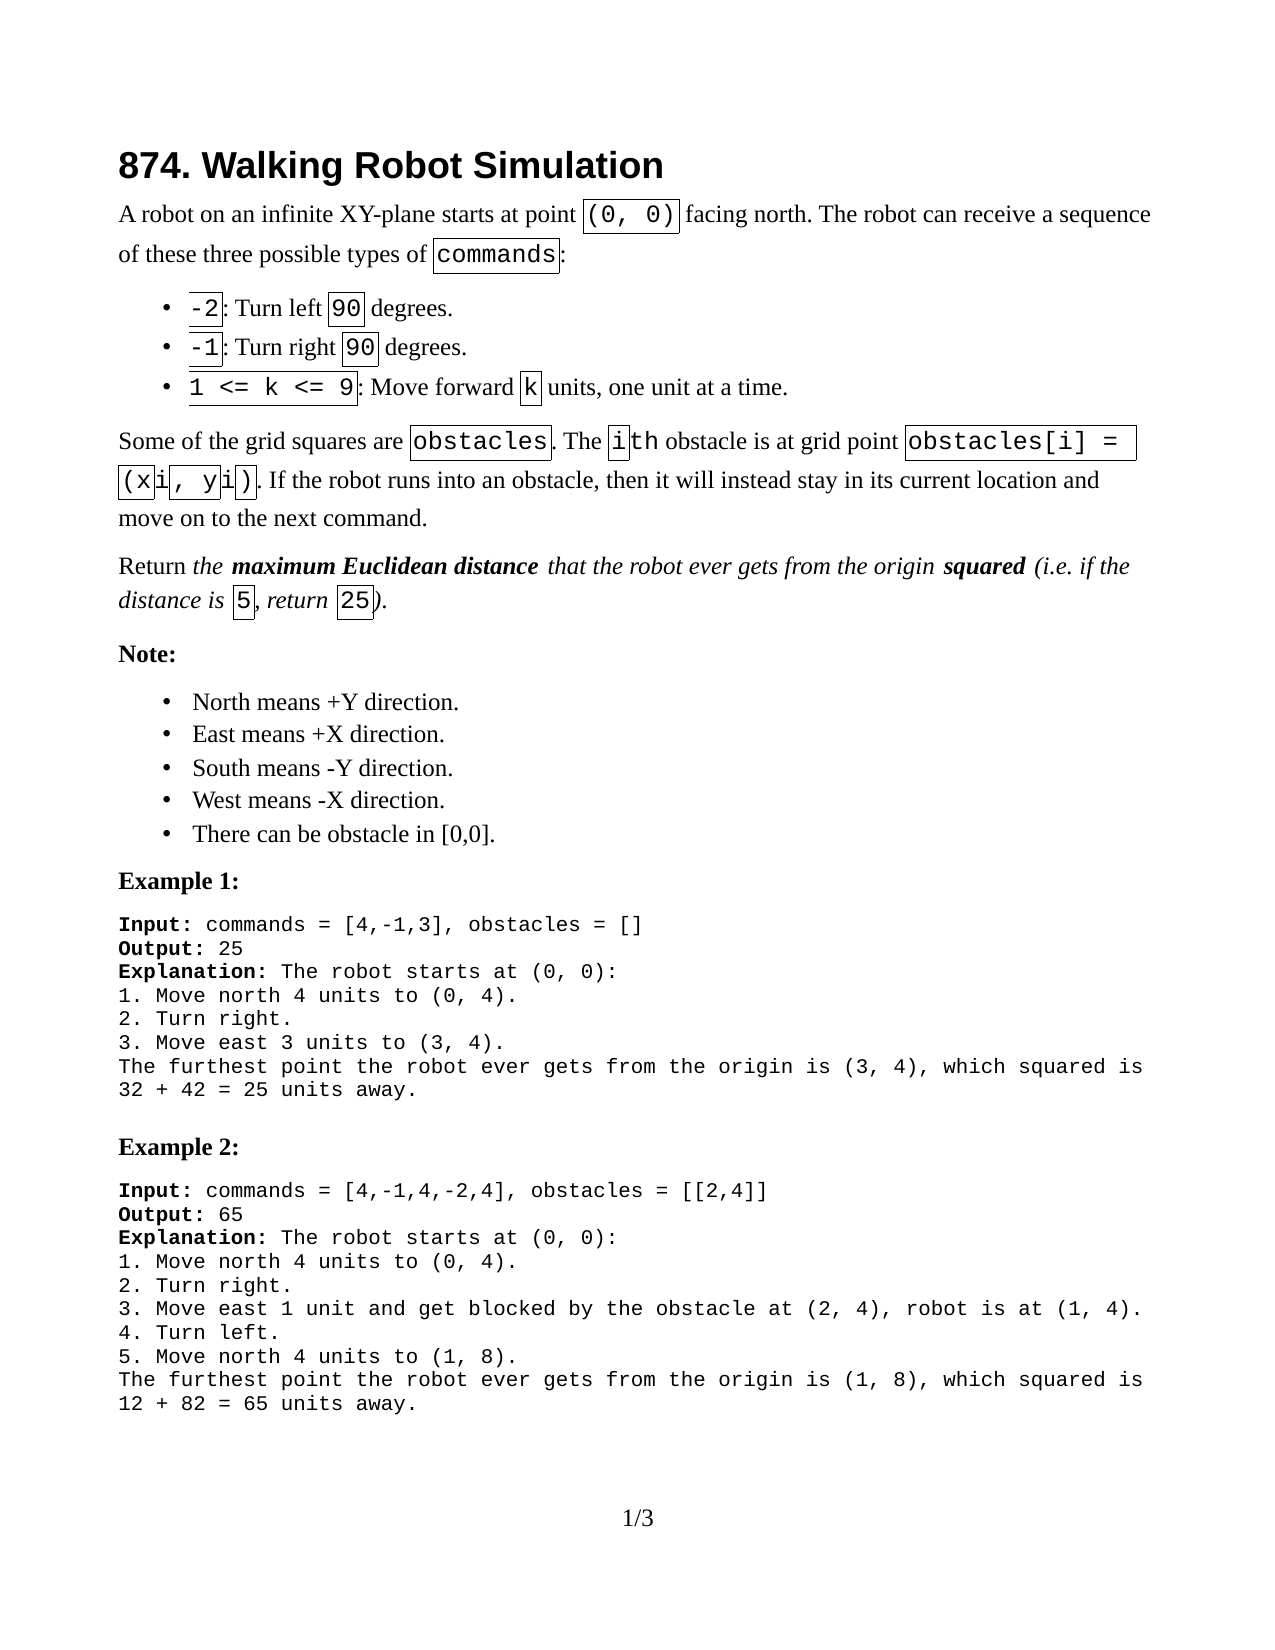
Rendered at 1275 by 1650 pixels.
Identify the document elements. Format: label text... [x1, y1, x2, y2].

text 5. Move north 4 units to (1, 8). [118, 1346, 1157, 1369]
list -1: Turn right 90 degrees. [162, 332, 222, 366]
list West means -X direction. [162, 786, 1157, 814]
text 1. Move north 4 units to (0, 4). [118, 985, 1157, 1008]
list -2: Turn left 90 degrees. [365, 292, 1157, 327]
list South means -Y direction. [162, 753, 1157, 781]
text Example 1: [118, 866, 1157, 895]
text 4. Turn left. [118, 1322, 1157, 1346]
text 2. Turn right. [118, 1008, 1157, 1032]
text Input: commands = [4,-1,3], obstacles = [] [118, 914, 1157, 937]
text Example 2: [118, 1132, 1157, 1161]
list -2: Turn left 90 degrees. [329, 293, 364, 326]
text Explanation: The robot starts at (0, 0): [118, 1227, 1157, 1251]
text Output: 65 [118, 1204, 1157, 1227]
list -1: Turn right 90 degrees. [343, 333, 378, 366]
text 2. Turn right. [118, 1275, 1157, 1298]
text Some of the grid squares are obstacles. The ith obstacle is at grid point obstacles[i] = (xi, yi). If the robot runs into an obstacle, then it will instead stay in its current location and move on to the next command. [118, 425, 1157, 532]
text 1. Move north 4 units to (0, 4). [118, 1251, 1157, 1275]
text 3. Move east 1 unit and get blocked by the obstacle at (2, 4), robot is at (1, 4). [118, 1298, 1157, 1322]
text Output: 25 [118, 937, 1157, 961]
text A robot on an infinite XY-plane starts at point (0, 0) facing north. The robot can receive a sequence of these three possible types of commands: [118, 199, 1157, 273]
list -1: Turn right 90 degrees. [379, 332, 1157, 366]
list East means +X direction. [162, 719, 1157, 748]
text Note: [118, 639, 1157, 668]
list 1 <= k <= 9: Move forward k units, one unit at a time. [162, 371, 357, 406]
text 3. Move east 3 units to (3, 4). [118, 1032, 1157, 1056]
text The furthest point the robot ever gets from the origin is (3, 4), which squared is 32 + 42 = 25 units away. [118, 1056, 1157, 1103]
list -2: Turn left 90 degrees. [223, 292, 328, 327]
text The furthest point the robot ever gets from the origin is (1, 8), which squared is 12 + 82 = 65 units away. [118, 1369, 1157, 1417]
subtitle 874. Walking Robot Simulation [118, 143, 1157, 186]
text Return the maximum Euclidean distance that the robot ever gets from the origin squared (i.e. if the distance is 5, return 25). [118, 551, 1157, 619]
list 1 <= k <= 9: Move forward k units, one unit at a time. [358, 371, 520, 406]
list -1: Turn right 90 degrees. [223, 332, 342, 366]
list North means +Y direction. [162, 687, 1157, 715]
list -2: Turn left 90 degrees. [162, 292, 222, 327]
list 1 <= k <= 9: Move forward k units, one unit at a time. [542, 371, 1157, 406]
text Input: commands = [4,-1,4,-2,4], obstacles = [[2,4]] [118, 1180, 1157, 1204]
text Explanation: The robot starts at (0, 0): [118, 961, 1157, 985]
list There can be obstacle in [0,0]. [162, 819, 1157, 847]
